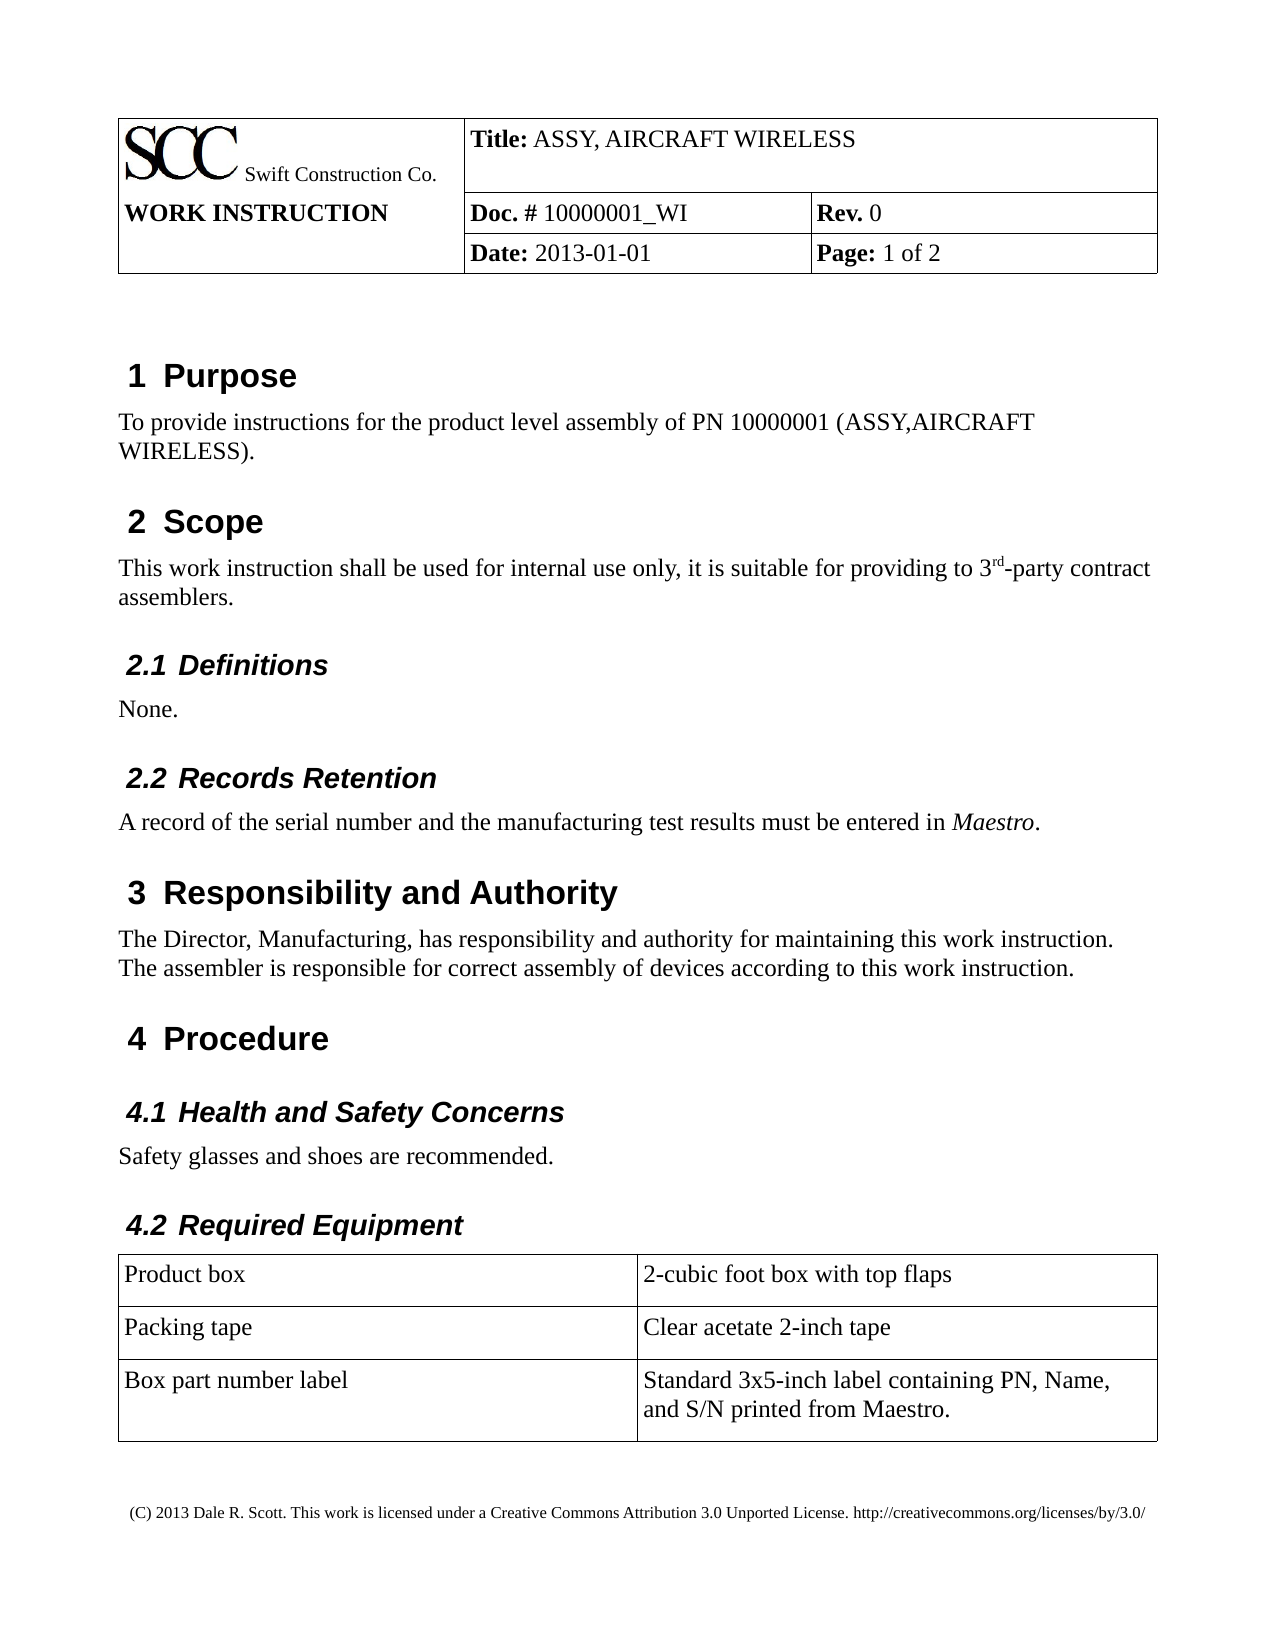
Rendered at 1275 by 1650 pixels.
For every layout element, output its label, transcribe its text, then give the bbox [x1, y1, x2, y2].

text None. [118, 694, 1157, 723]
table_cell Packing tape [119, 1307, 637, 1359]
subtitle Definitions [118, 648, 1157, 682]
table_cell Box part number label [119, 1360, 637, 1441]
table_header Product box [119, 1255, 637, 1306]
table_cell Clear acetate 2-inch tape [638, 1307, 1157, 1359]
subtitle Health and Safety Concerns [118, 1095, 1157, 1129]
text Safety glasses and shoes are recommended. [118, 1141, 1157, 1170]
text This work instruction shall be used for internal use only, it is suitable for providing to 3rd-party contract assemblers. [118, 553, 1157, 611]
subtitle Scope [118, 502, 1157, 541]
subtitle Records Retention [118, 761, 1157, 794]
subtitle Procedure [118, 1019, 1157, 1058]
table_cell Standard 3x5-inch label containing PN, Name, and S/N printed from Maestro. [638, 1360, 1157, 1441]
text A record of the serial number and the manufacturing test results must be entered in Maestro. [118, 807, 1157, 835]
subtitle Purpose [118, 356, 1157, 395]
text The Director, Manufacturing, has responsibility and authority for maintaining this work instruction. The assembler is responsible for correct assembly of devices according to this work instruction. [118, 924, 1157, 982]
subtitle Responsibility and Authority [118, 873, 1157, 912]
text To provide instructions for the product level assembly of PN 10000001 (ASSY,AIRCRAFT WIRELESS). [118, 407, 1157, 465]
subtitle Required Equipment [118, 1207, 1157, 1241]
picture [123, 123, 239, 182]
table_header 2-cubic foot box with top flaps [638, 1255, 1157, 1306]
